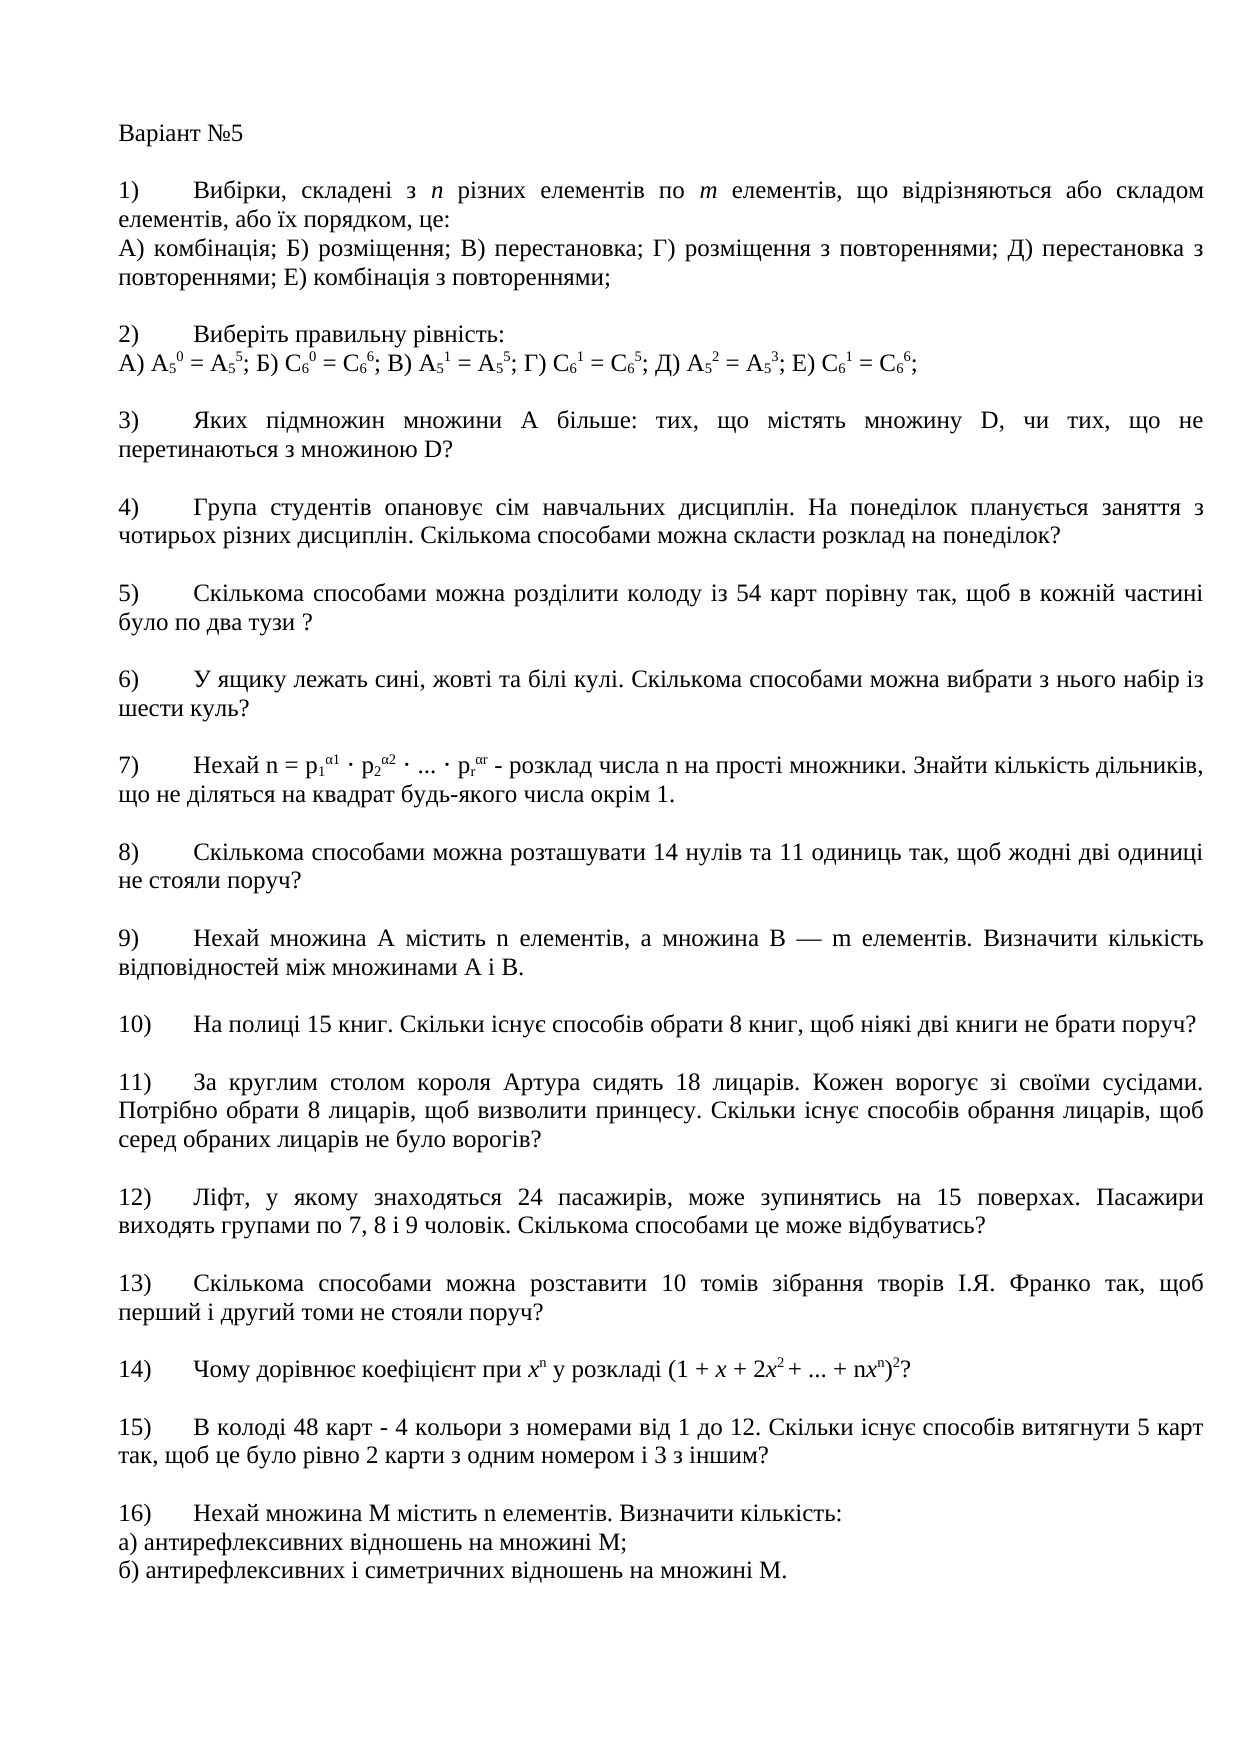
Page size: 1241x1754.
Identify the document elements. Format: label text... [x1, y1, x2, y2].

list У ящику лежать сині, жовті та білі кулі. Скількома способами можна вибрати з нього набір із шести куль? [118, 664, 1205, 722]
list В колоді 48 карт - 4 кольори з номерами від 1 до 12. Скільки існує способів витягнути 5 карт так, щоб це було рівно 2 карти з одним номером і 3 з іншим? [118, 1412, 1205, 1469]
list Скількома способами можна розташувати 14 нулів та 11 одиниць так, щоб жодні дві одиниці не стояли поруч? [118, 837, 1205, 894]
list Скількома способами можна розставити 10 томів зібрання творів І.Я. Франко так, щоб перший і другий томи не стояли поруч? [118, 1268, 1205, 1326]
list Виберіть правильну рівність: [118, 319, 1205, 348]
list На полиці 15 книг. Скільки існує способів обрати 8 книг, щоб ніякі дві книги не брати поруч? [118, 1009, 1205, 1038]
list За круглим столом короля Артура сидять 18 лицарів. Кожен ворогує зі своїми сусідами. Потрібно обрати 8 лицарів, щоб визволити принцесу. Скільки існує способів обрання лицарів, щоб серед обраних лицарів не було ворогів? [118, 1067, 1205, 1153]
list Група студентів опановує сім навчальних дисциплін. На понеділок планується заняття з чотирьох різних дисциплін. Скількома способами можна скласти розклад на понеділок? [118, 492, 1205, 549]
list Вибірки, складені з n різних елементів по m елементів, що відрізняються або складом елементів, або їх порядком, це: [118, 176, 1205, 233]
list Яких підмножин множини А більше: тих, що містять множину D, чи тих, що не перетинаються з множиною D? [118, 406, 1205, 463]
list Нехай множина М містить n елементів. Визначити кількість: [118, 1498, 1205, 1527]
text Варіант №5 [118, 118, 1205, 147]
list Скількома способами можна розділити колоду із 54 карт порівну так, щоб в кожній частині було по два тузи ? [118, 578, 1205, 636]
list А) А50 = А55; Б) С60 = С66; В) А51 = А55; Г) С61 = С65; Д) А52 = А53; Е) С61 = С66; [118, 348, 1205, 377]
list Чому дорівнює коефіцієнт при хn у розкладі (1 + х + 2х2 + ... + nхn)2? [118, 1354, 1205, 1383]
list Нехай множина А містить n елементів, а множина В — m елементів. Визначити кількість відповідностей між множинами А і В. [118, 923, 1205, 981]
list А) комбінація; Б) розміщення; В) перестановка; Г) розміщення з повтореннями; Д) перестановка з повтореннями; Е) комбінація з повтореннями; [118, 233, 1205, 291]
list Нехай n = p1α1 ⋅ p2α2 ⋅ ... ⋅ prαr - розклад числа n на прості множники. Знайти кількість дільників, що не діляться на квадрат будь-якого числа окрім 1. [118, 751, 1205, 808]
list б) антирефлексивних і симетричних відношень на множині М. [118, 1556, 1205, 1584]
list Ліфт, у якому знаходяться 24 пасажирів, може зупинятись на 15 поверхах. Пасажири виходять групами по 7, 8 і 9 чоловік. Скількома способами це може відбуватись? [118, 1182, 1205, 1239]
list а) антирефлексивних відношень на множині М; [118, 1527, 1205, 1556]
